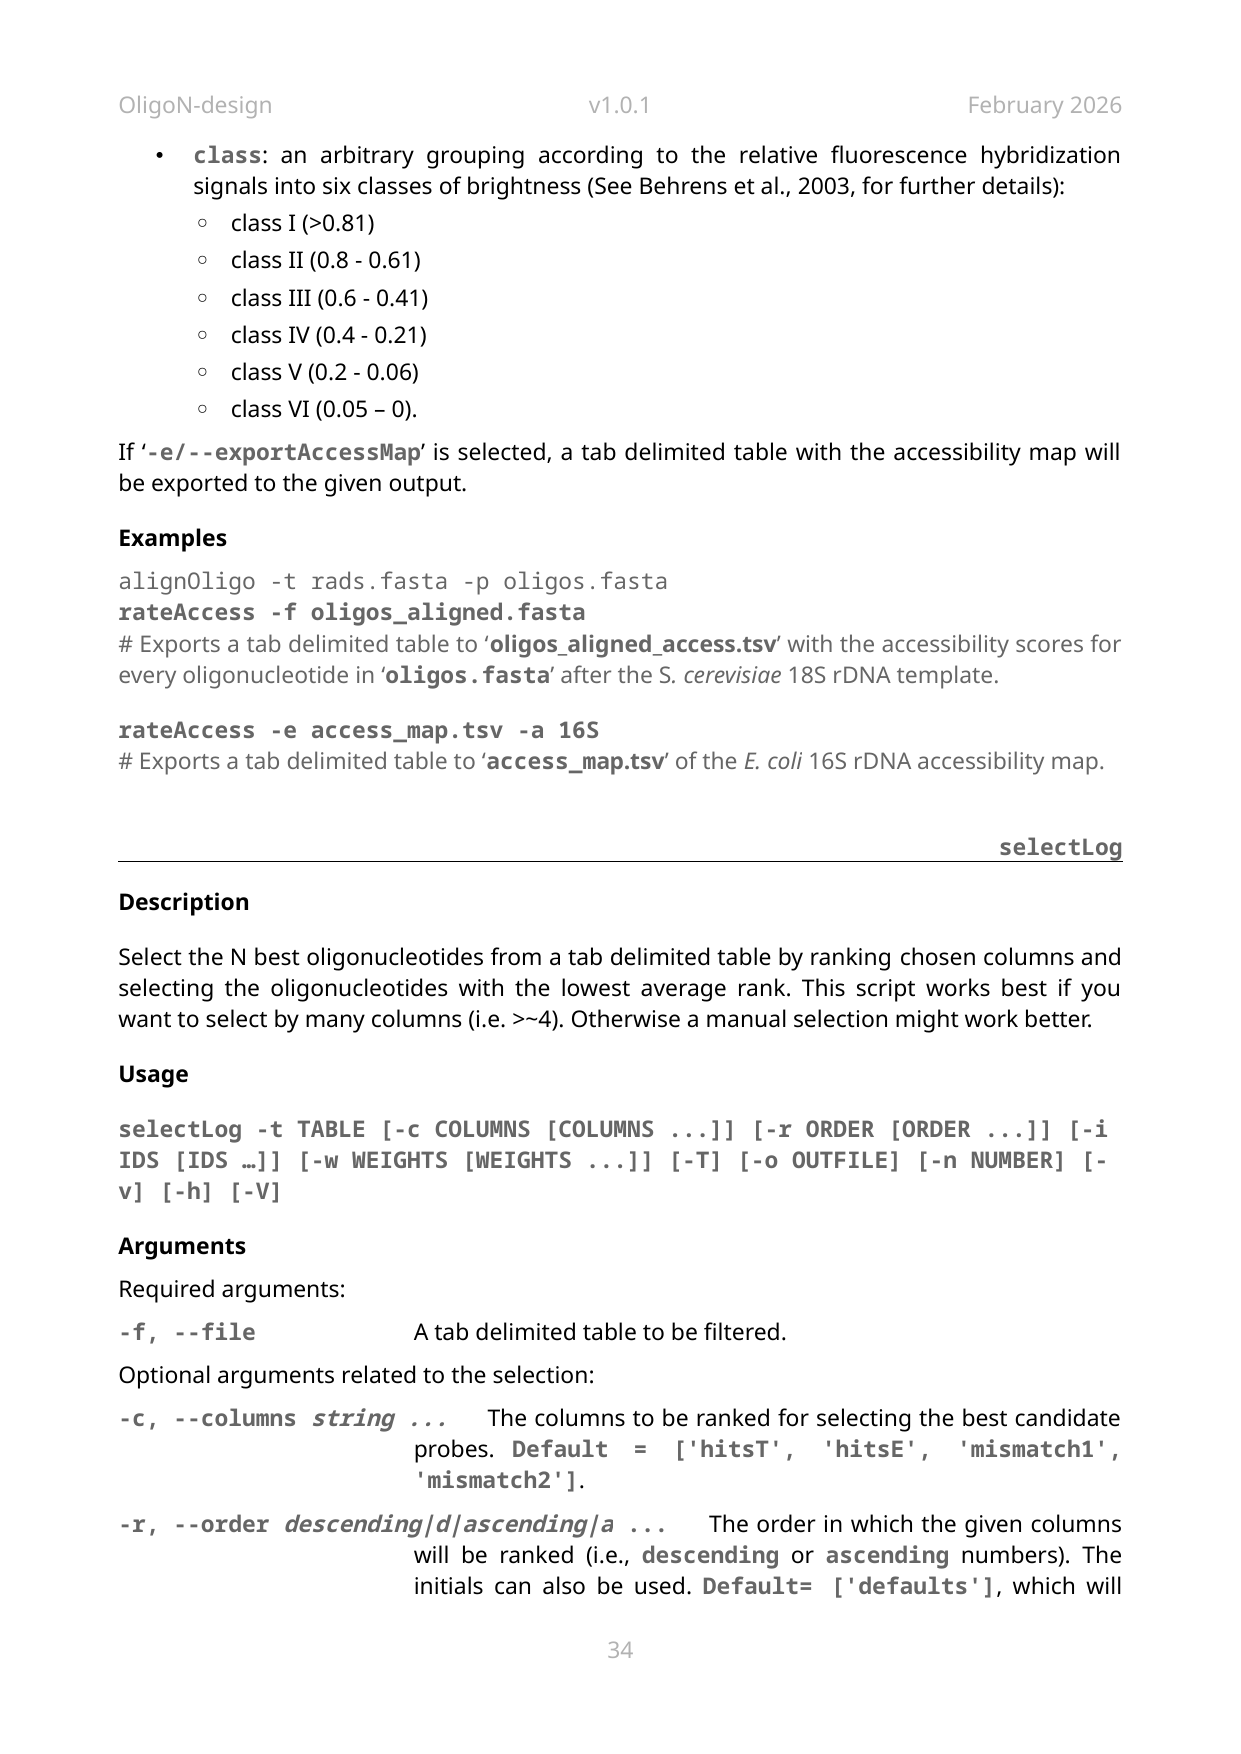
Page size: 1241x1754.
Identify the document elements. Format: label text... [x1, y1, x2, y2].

text Required arguments: [118, 1273, 1122, 1304]
list class II (0.8 - 0.61) [193, 244, 1122, 276]
text If ‘-e/--exportAccessMap’ is selected, a tab delimited table with the accessibility map will be exported to the given output. [118, 436, 1122, 498]
text -r, --order descending|d|ascending|a ... The order in which the given columns will be ranked (i.e., descending or ascending numbers). The initials can also be used. Default= ['defaults'], which will [118, 1507, 1122, 1601]
text Usage [118, 1058, 1122, 1089]
list class VI (0.05 – 0). [193, 393, 1122, 424]
list class: an arbitrary grouping according to the relative fluorescence hybridization signals into six classes of brightness (See Behrens et al., 2003, for further details): [156, 139, 1122, 201]
text Select the N best oligonucleotides from a tab delimited table by ranking chosen columns and selecting the oligonucleotides with the lowest average rank. This script works best if you want to select by many columns (i.e. >~4). Otherwise a manual selection might work better. [118, 941, 1122, 1034]
text selectLog -t TABLE [-c COLUMNS [COLUMNS ...]] [-r ORDER [ORDER ...]] [-i IDS [IDS …]] [-w WEIGHTS [WEIGHTS ...]] [-T] [-o OUTFILE] [-n NUMBER] [-v] [-h] [-V] [118, 1113, 1122, 1206]
text Optional arguments related to the selection: [118, 1359, 1122, 1390]
text -c, --columns string ... The columns to be ranked for selecting the best candidate probes. Default = ['hitsT', 'hitsE', 'mismatch1', 'mismatch2']. [118, 1402, 1122, 1496]
text # Exports a tab delimited table to ‘access_map.tsv’ of the E. coli 16S rDNA accessibility map. [118, 745, 1122, 776]
text rateAccess -e access_map.tsv -a 16S [118, 714, 1122, 745]
list class III (0.6 - 0.41) [193, 281, 1122, 313]
list class I (>0.81) [193, 207, 1122, 238]
text # Exports a tab delimited table to ‘oligos_aligned_access.tsv’ with the accessibility scores for every oligonucleotide in ‘oligos.fasta’ after the S. cerevisiae 18S rDNA template. [118, 628, 1122, 690]
text -f, --file A tab delimited table to be filtered. [118, 1316, 1122, 1347]
text Description [118, 886, 1122, 917]
text selectLog [118, 831, 1122, 861]
list class IV (0.4 - 0.21) [193, 319, 1122, 350]
text Arguments [118, 1230, 1122, 1261]
text rateAccess -f oligos_aligned.fasta [118, 596, 1122, 628]
text alignOligo -t rads.fasta -p oligos.fasta [118, 565, 1122, 596]
text Examples [118, 522, 1122, 553]
list class V (0.2 - 0.06) [193, 356, 1122, 387]
